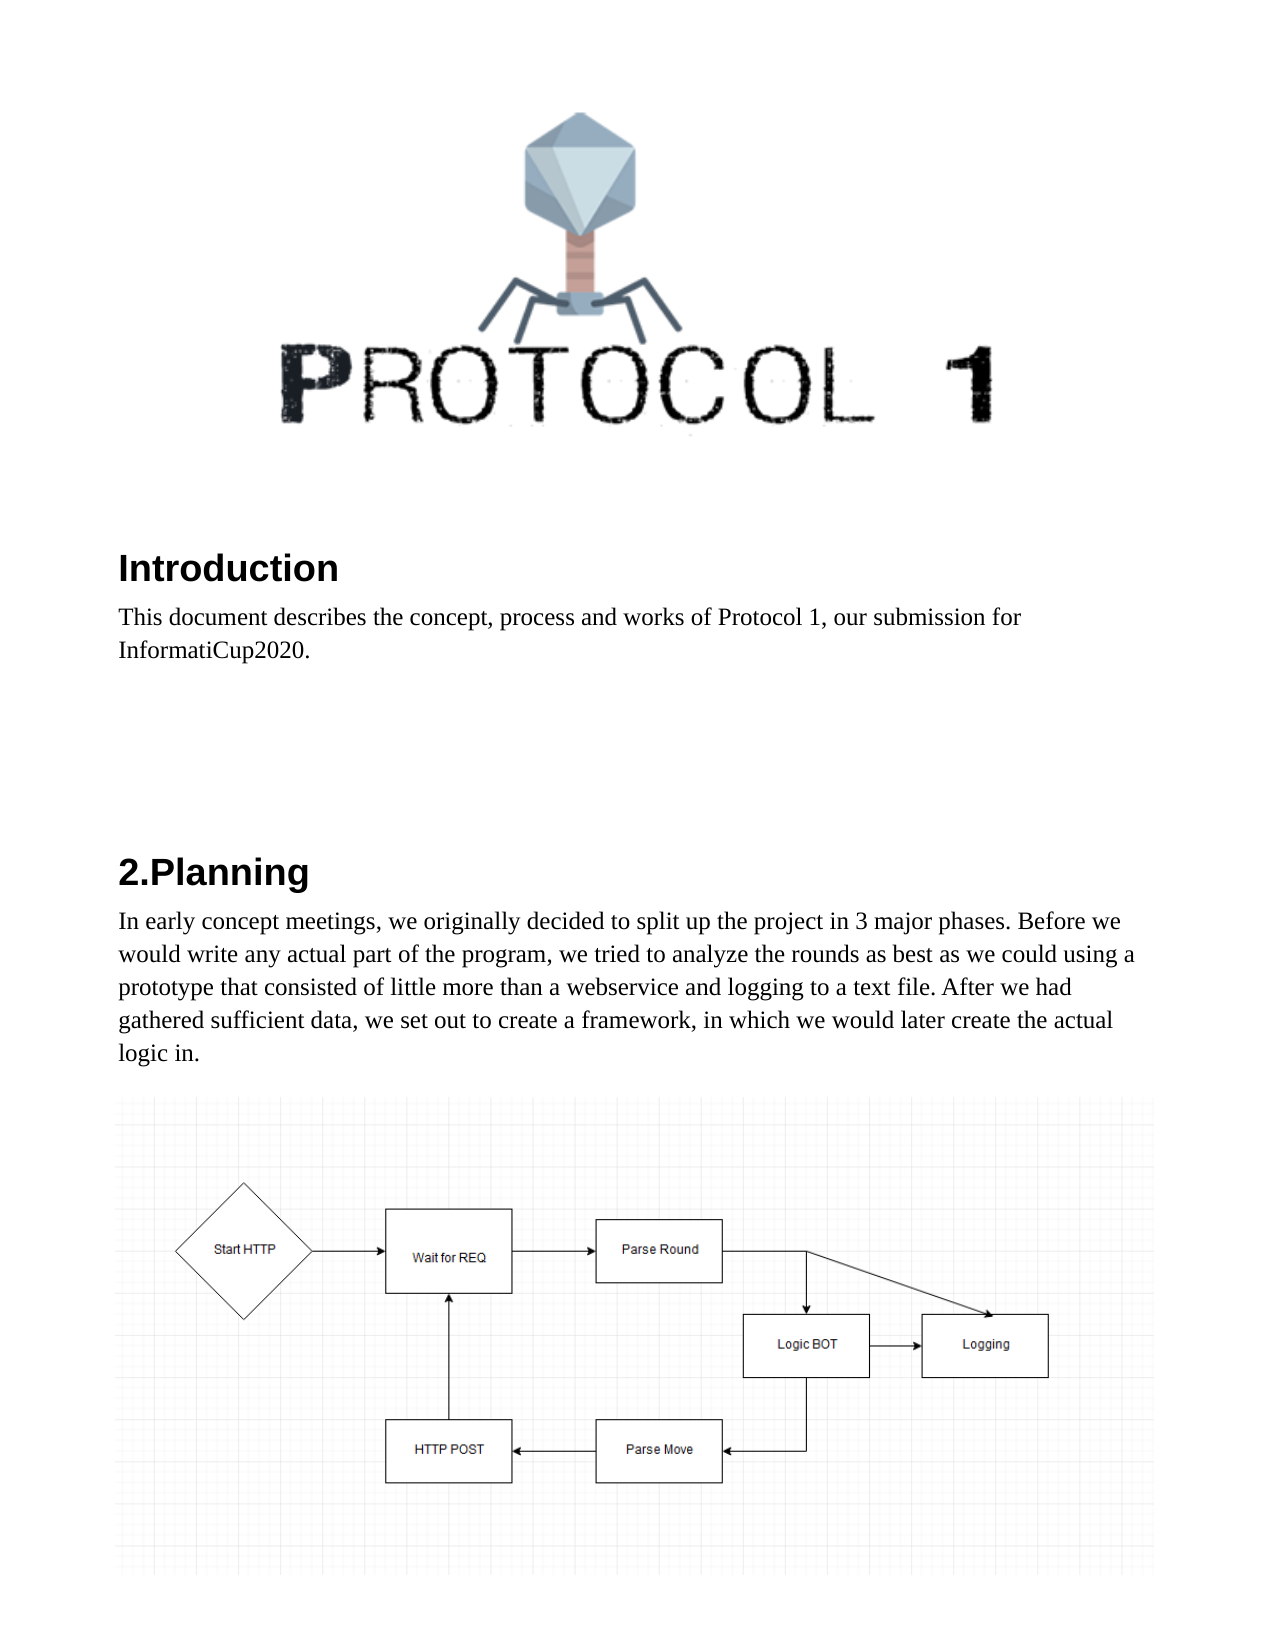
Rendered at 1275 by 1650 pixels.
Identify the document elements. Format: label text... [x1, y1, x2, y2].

picture [267, 65, 1008, 482]
subtitle Introduction [118, 546, 1157, 589]
picture [115, 1097, 1154, 1575]
text This document describes the concept, process and works of Protocol 1, our submission for InformatiCup2020. [118, 602, 1157, 663]
text In early concept meetings, we originally decided to split up the project in 3 major phases. Before we would write any actual part of the program, we tried to analyze the rounds as best as we could using a prototype that consisted of little more than a webservice and logging to a text file. After we had gathered sufficient data, we set out to create a framework, in which we would later create the actual logic in. [118, 906, 1157, 1067]
subtitle 2.Planning [118, 850, 1157, 894]
